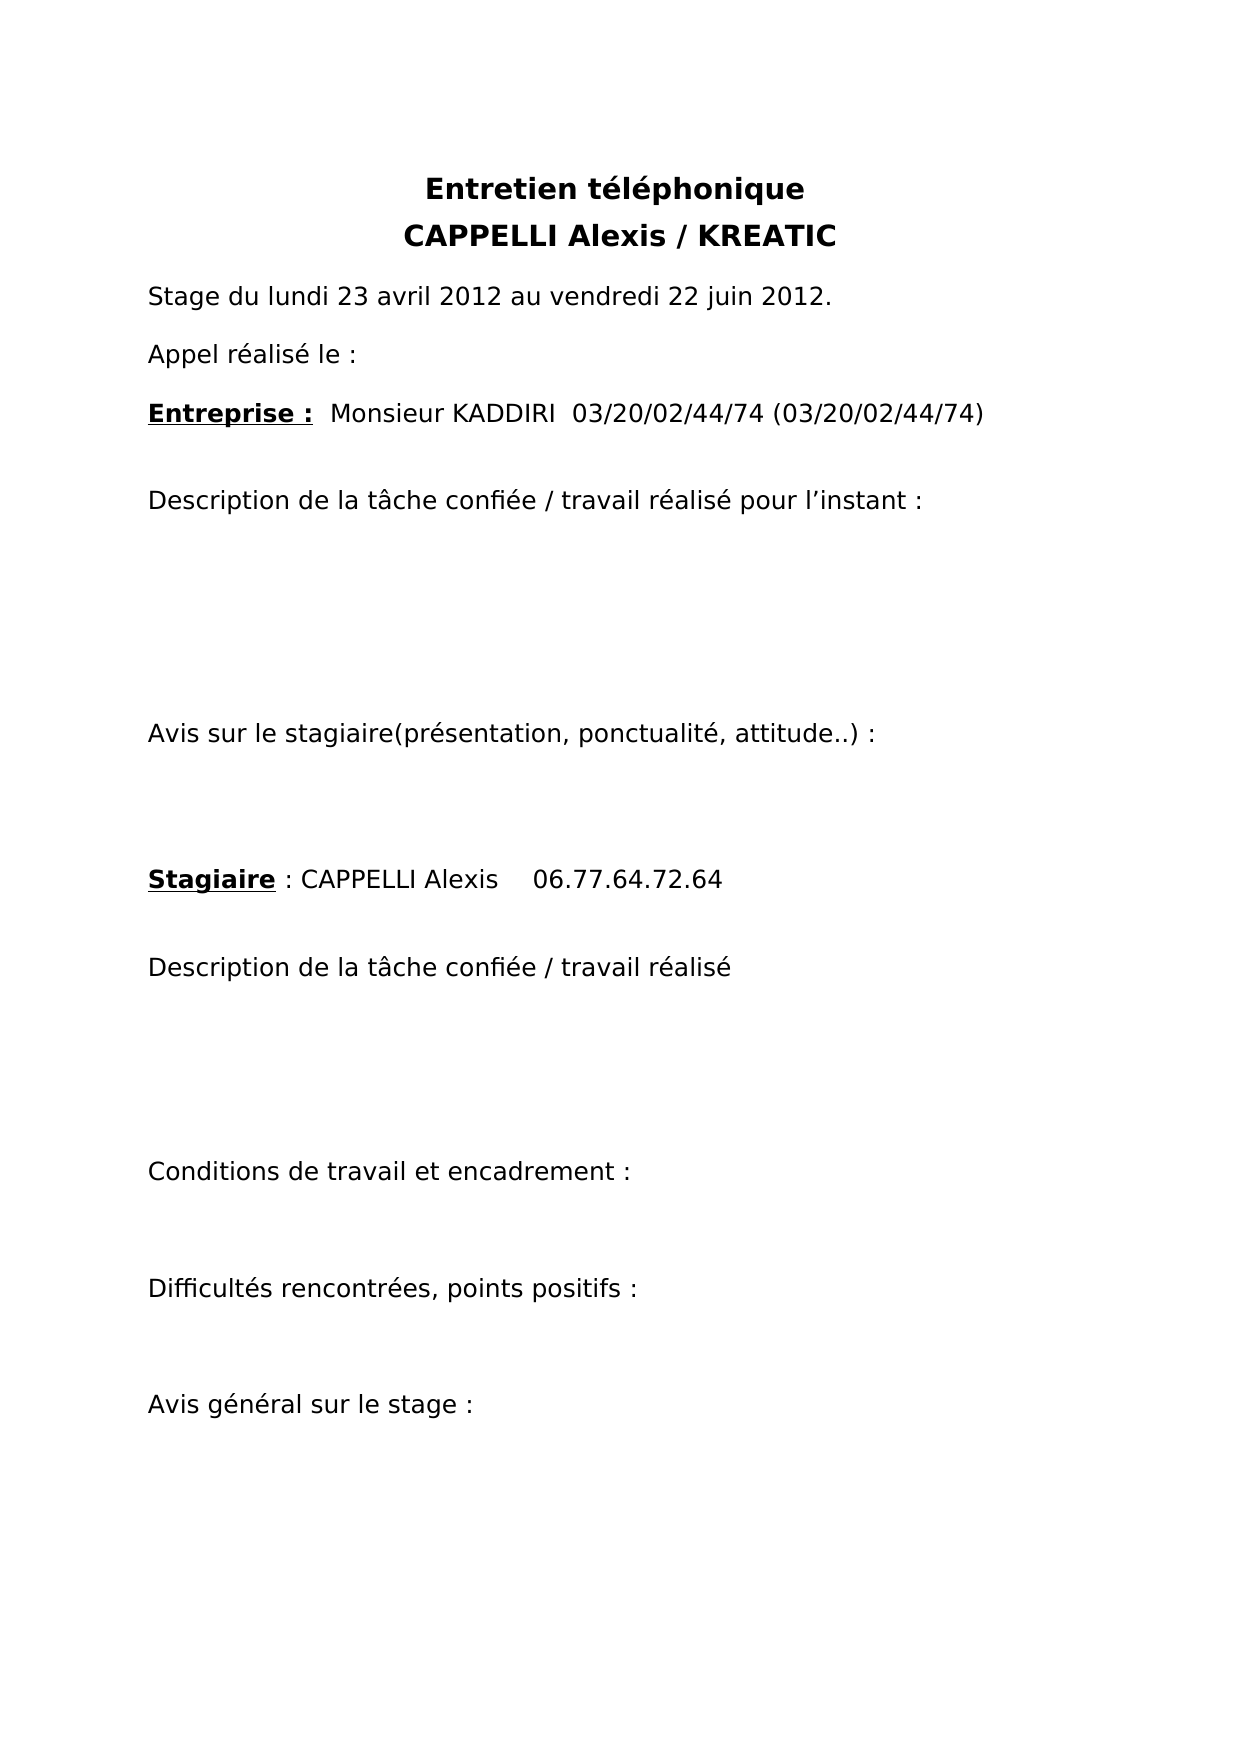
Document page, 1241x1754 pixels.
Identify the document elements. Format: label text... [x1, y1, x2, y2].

text Entreprise : Monsieur KADDIRI 03/20/02/44/74 (03/20/02/44/74) [148, 399, 1093, 428]
text Conditions de travail et encadrement : [148, 1157, 1093, 1186]
text Avis sur le stagiaire(présentation, ponctualité, attitude..) : [148, 720, 1093, 749]
text CAPPELLI Alexis / KREATIC [148, 219, 1093, 253]
subtitle Entretien téléphonique [148, 173, 1093, 207]
text Stage du lundi 23 avril 2012 au vendredi 22 juin 2012. [148, 282, 1093, 311]
text Description de la tâche confiée / travail réalisé pour l’instant : [148, 486, 1093, 516]
text Appel réalisé le : [148, 341, 1093, 370]
text Stagiaire : CAPPELLI Alexis 06.77.64.72.64 [148, 866, 1093, 895]
text Description de la tâche confiée / travail réalisé [148, 953, 1093, 982]
text Difficultés rencontrées, points positifs : [148, 1274, 1093, 1303]
text Avis général sur le stage : [148, 1391, 1093, 1420]
